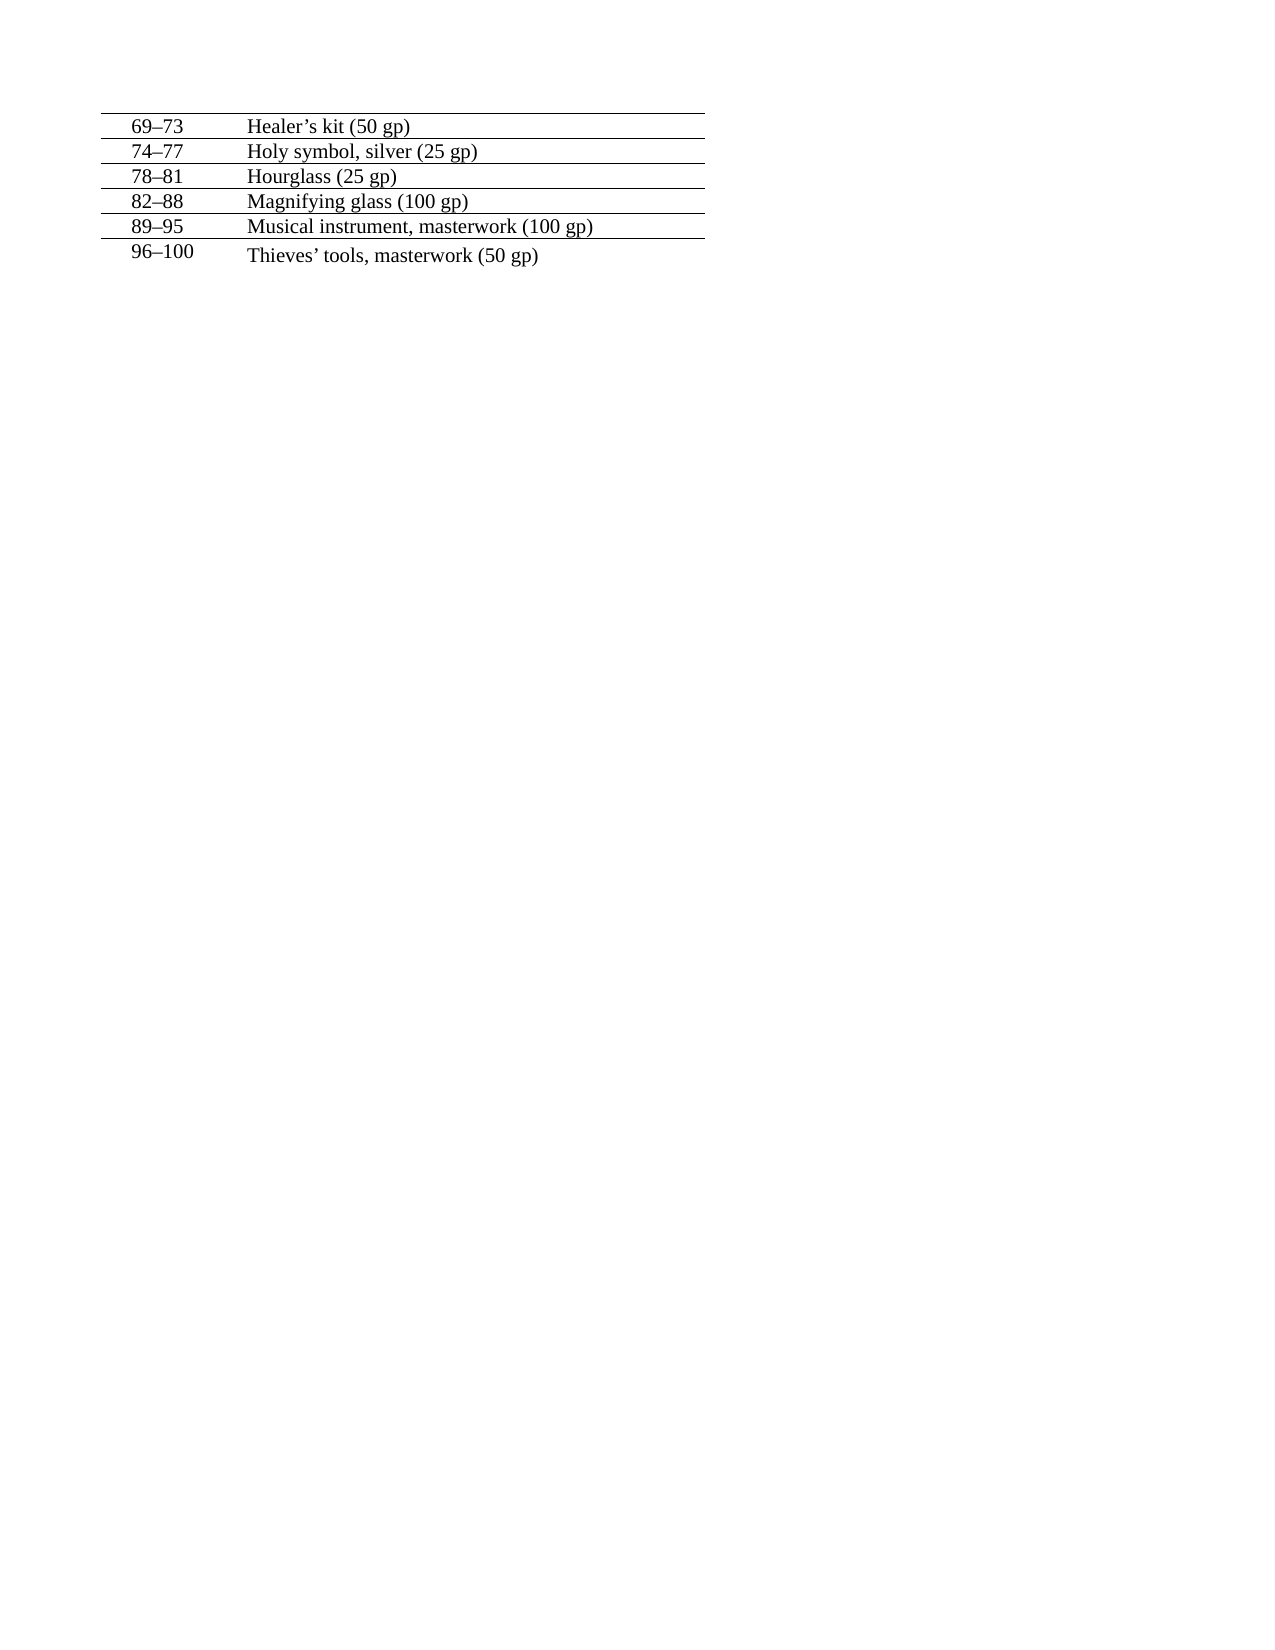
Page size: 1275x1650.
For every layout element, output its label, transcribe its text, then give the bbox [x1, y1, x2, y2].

table_cell 74–77 [101, 139, 235, 163]
table_cell Magnifying glass (100 gp) [235, 189, 705, 213]
table_cell 89–95 [101, 214, 235, 238]
table_cell Musical instrument, masterwork (100 gp) [235, 214, 705, 238]
table_cell 69–73 [101, 114, 235, 138]
table_cell Thieves’ tools, masterwork (50 gp) [235, 239, 705, 268]
table_cell Healer’s kit (50 gp) [235, 114, 705, 138]
table_cell 82–88 [101, 189, 235, 213]
table_cell Holy symbol, silver (25 gp) [235, 139, 705, 163]
table_cell 78–81 [101, 164, 235, 188]
table_cell 96–100 [101, 239, 235, 268]
table_cell Hourglass (25 gp) [235, 164, 705, 188]
